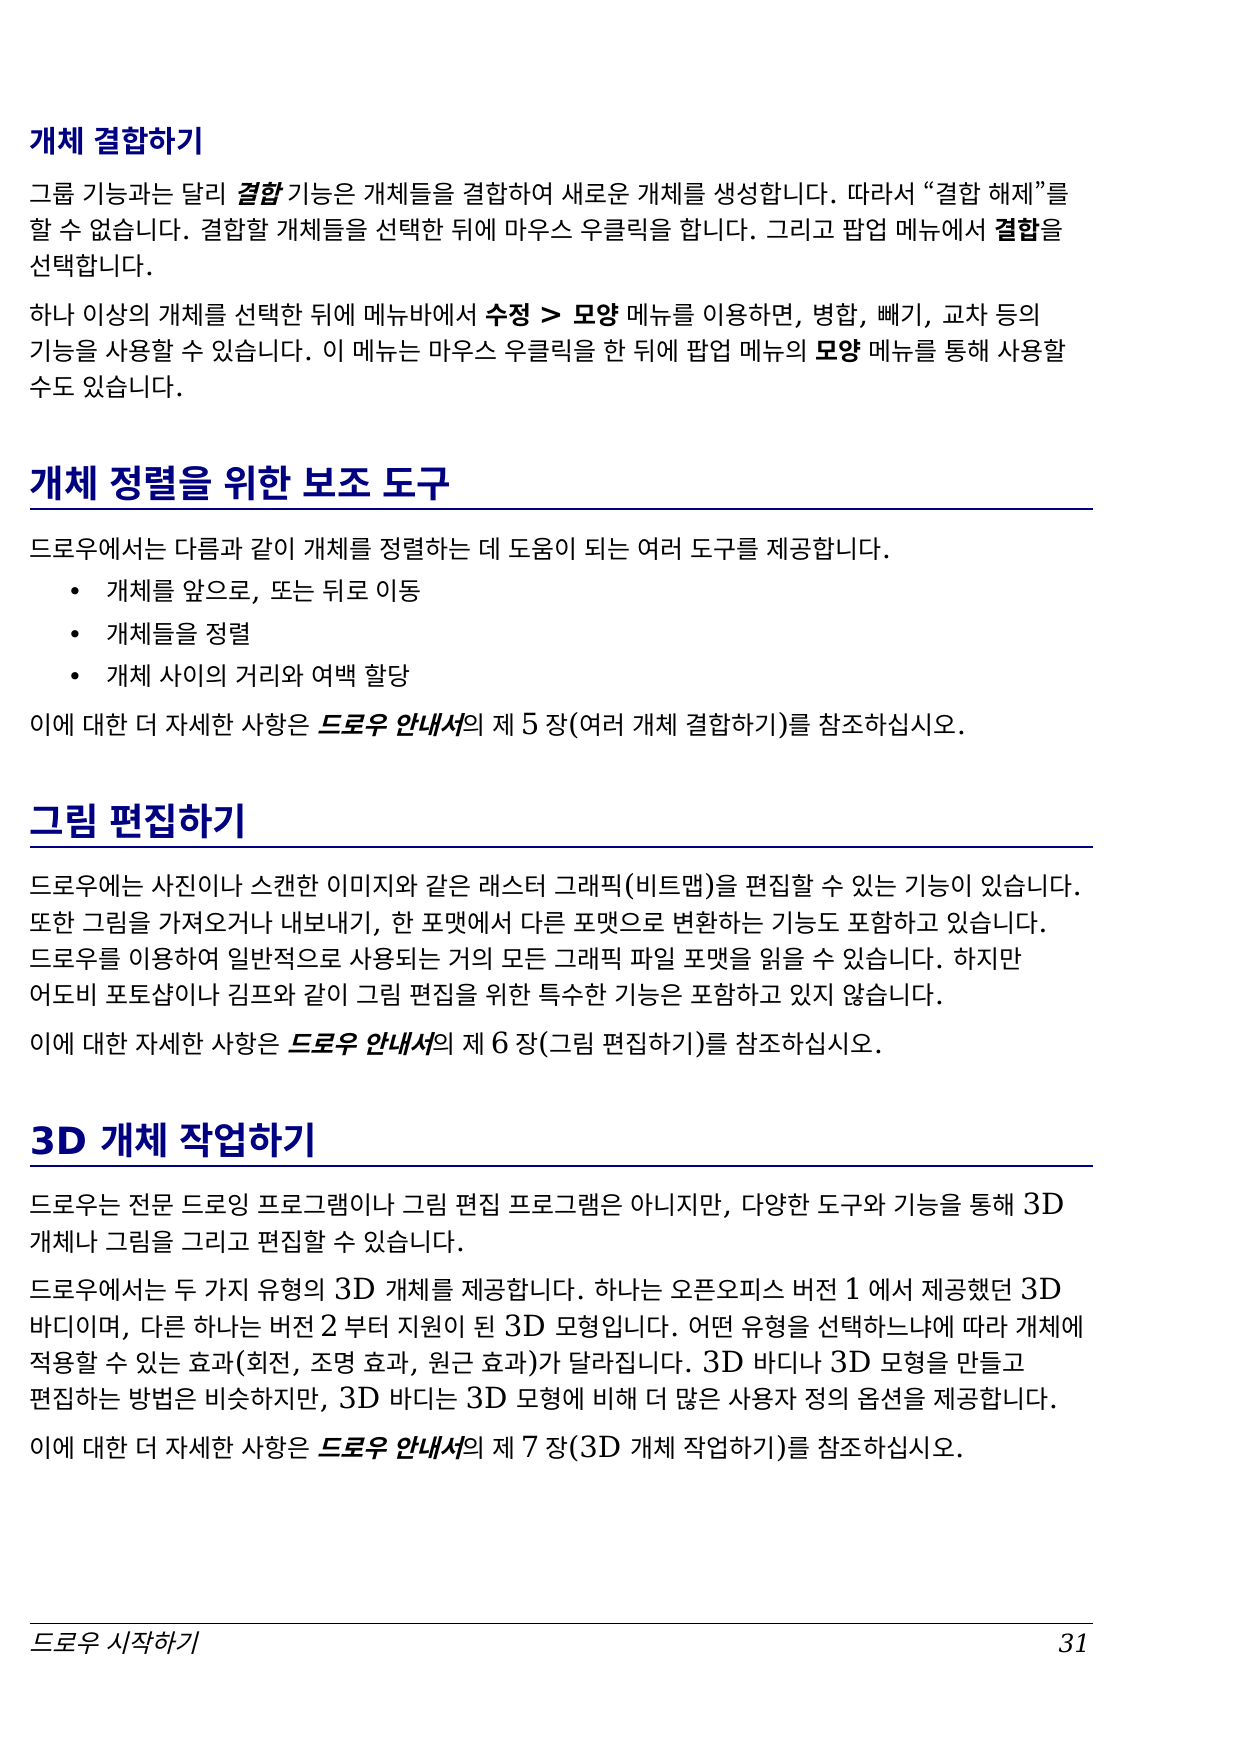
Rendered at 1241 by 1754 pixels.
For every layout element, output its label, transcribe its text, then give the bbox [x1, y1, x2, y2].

text 드로우에는 사진이나 스캔한 이미지와 같은 래스터 그래픽(비트맵)을 편집할 수 있는 기능이 있습니다. 또한 그림을 가져오거나 내보내기, 한 포맷에서 다른 포맷으로 변환하는 기능도 포함하고 있습니다. 드로우를 이용하여 일반적으로 사용되는 거의 모든 그래픽 파일 포맷을 읽을 수 있습니다. 하지만 어도비 포토샵이나 김프와 같이 그림 편집을 위한 특수한 기능은 포함하고 있지 않습니다. [29, 867, 1093, 1012]
list 개체 사이의 거리와 여백 할당 [67, 657, 1093, 693]
text 이에 대한 자세한 사항은 드로우 안내서의 제6장(그림 편집하기)를 참조하십시오. [29, 1024, 1093, 1061]
text 그룹 기능과는 달리 결합 기능은 개체들을 결합하여 새로운 개체를 생성합니다. 따라서 “결합 해제”를 할 수 없습니다. 결합할 개체들을 선택한 뒤에 마우스 우클릭을 합니다. 그리고 팝업 메뉴에서 결합을 선택합니다. [29, 174, 1093, 283]
subtitle 그림 편집하기 [29, 792, 1093, 848]
subtitle 개체 결합하기 [29, 118, 1093, 162]
subtitle 3D 개체 작업하기 [29, 1111, 1093, 1167]
text 드로우는 전문 드로잉 프로그램이나 그림 편집 프로그램은 아니지만, 다양한 도구와 기능을 통해 3D 개체나 그림을 그리고 편집할 수 있습니다. [29, 1186, 1093, 1258]
list 개체를 앞으로, 또는 뒤로 이동 [67, 572, 1093, 608]
subtitle 개체 정렬을 위한 보조 도구 [29, 454, 1093, 510]
list 드로우에서는 다름과 같이 개체를 정렬하는 데 도움이 되는 여러 도구를 제공합니다. [29, 529, 1093, 565]
text 드로우에서는 두 가지 유형의 3D 개체를 제공합니다. 하나는 오픈오피스 버전1에서 제공했던 3D 바디이며, 다른 하나는 버전2부터 지원이 된 3D 모형입니다. 어떤 유형을 선택하느냐에 따라 개체에 적용할 수 있는 효과(회전, 조명 효과, 원근 효과)가 달라집니다. 3D 바디나 3D 모형을 만들고 편집하는 방법은 비슷하지만, 3D 바디는 3D 모형에 비해 더 많은 사용자 정의 옵션을 제공합니다. [29, 1271, 1093, 1416]
list 개체들을 정렬 [67, 614, 1093, 651]
text 하나 이상의 개체를 선택한 뒤에 메뉴바에서 수정 > 모양 메뉴를 이용하면, 병합, 빼기, 교차 등의 기능을 사용할 수 있습니다. 이 메뉴는 마우스 우클릭을 한 뒤에 팝업 메뉴의 모양 메뉴를 통해 사용할 수도 있습니다. [29, 295, 1093, 404]
text 이에 대한 더 자세한 사항은 드로우 안내서의 제5장(여러 개체 결합하기)를 참조하십시오. [29, 706, 1093, 742]
text 이에 대한 더 자세한 사항은 드로우 안내서의 제7장(3D 개체 작업하기)를 참조하십시오. [29, 1428, 1093, 1464]
